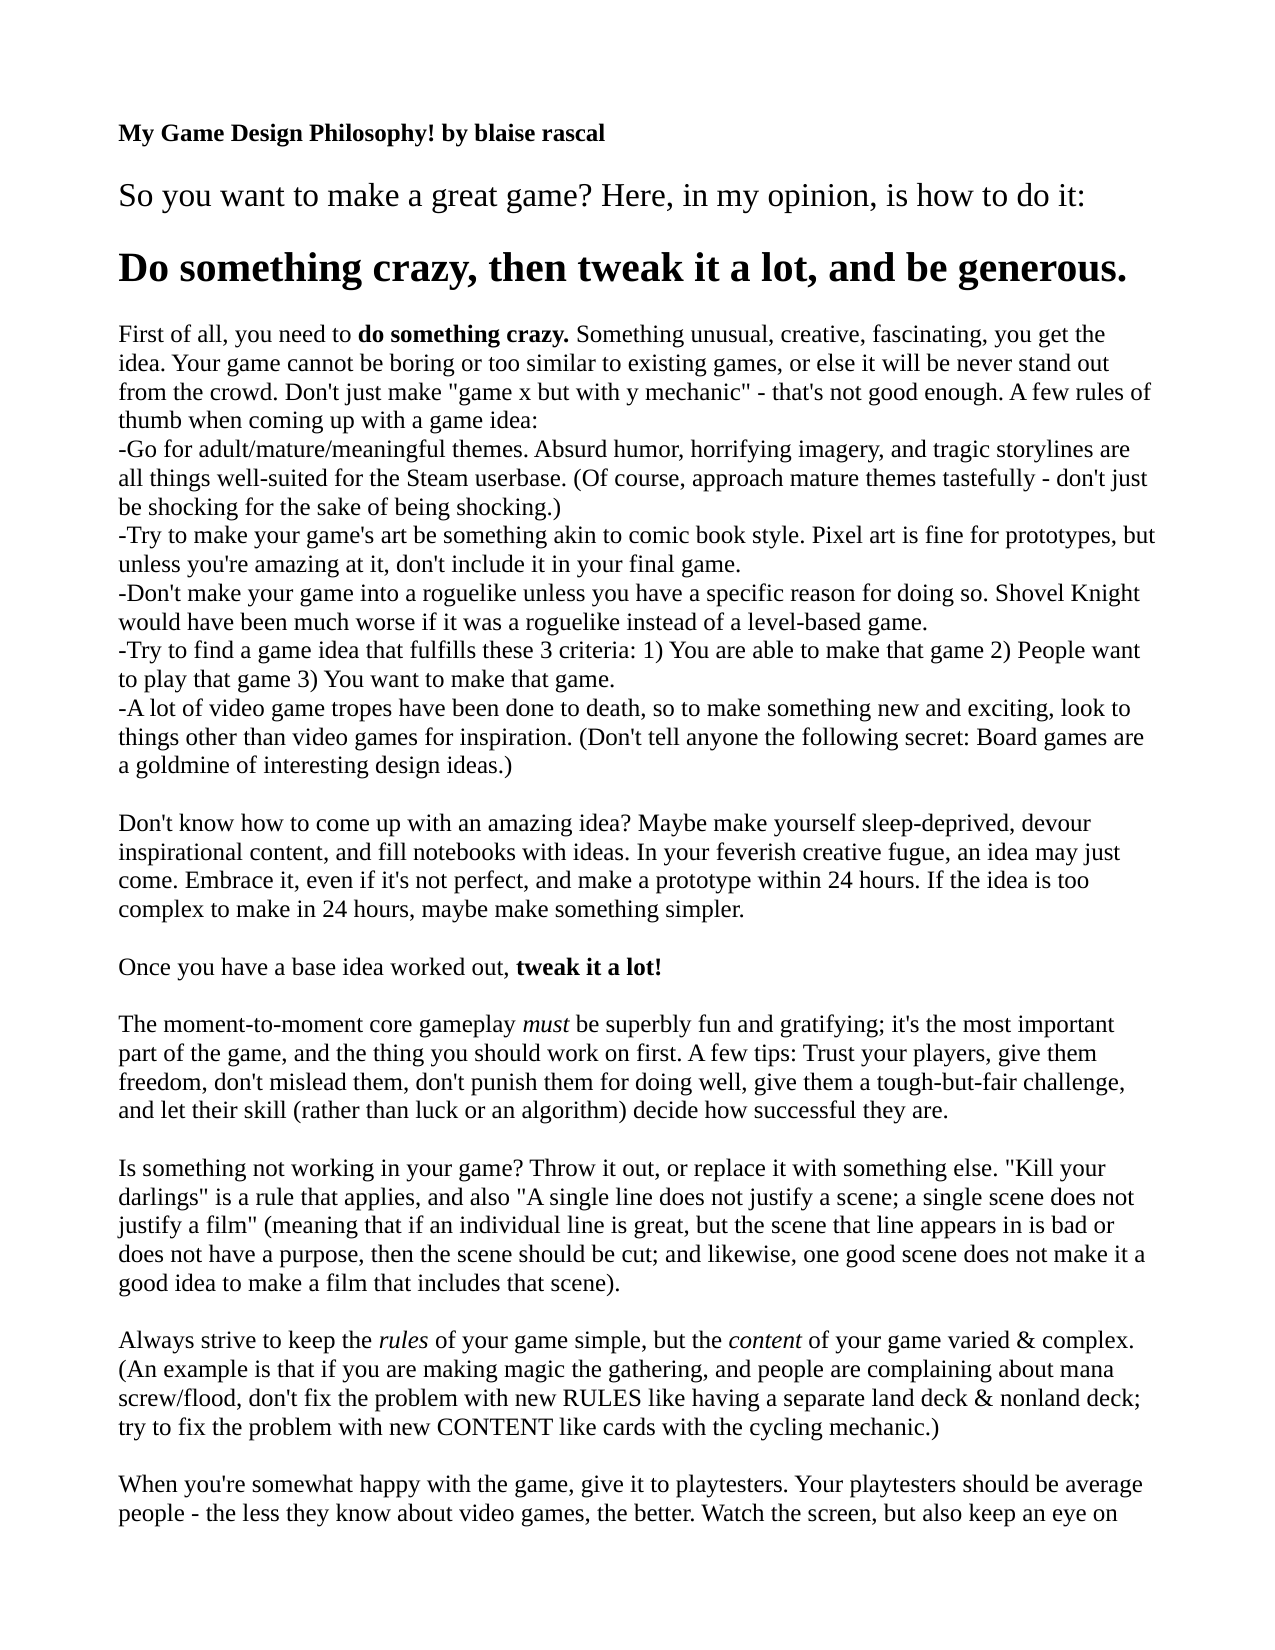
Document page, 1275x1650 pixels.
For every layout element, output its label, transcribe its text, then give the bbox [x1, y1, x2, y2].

text -Try to find a game idea that fulfills these 3 criteria: 1) You are able to make that game 2) People want to play that game 3) You want to make that game. [118, 636, 1157, 693]
text -Go for adult/mature/meaningful themes. Absurd humor, horrifying imagery, and tragic storylines are all things well-suited for the Steam userbase. (Of course, approach mature themes tastefully - don't just be shocking for the sake of being shocking.) [118, 434, 1157, 521]
text Do something crazy, then tweak it a lot, and be generous. [118, 243, 1157, 291]
text -Try to make your game's art be something akin to comic book style. Pixel art is fine for prototypes, but unless you're amazing at it, don't include it in your final game. [118, 521, 1157, 578]
text So you want to make a great game? Here, in my opinion, is how to do it: [118, 176, 1157, 243]
text When you're somewhat happy with the game, give it to playtesters. Your playtesters should be average people - the less they know about video games, the better. Watch the screen, but also keep an eye on [118, 1469, 1157, 1527]
text The moment-to-moment core gameplay must be superbly fun and gratifying; it's the most important part of the game, and the thing you should work on first. A few tips: Trust your players, give them freedom, don't mislead them, don't punish them for doing well, give them a tough-but-fair challenge, and let their skill (rather than luck or an algorithm) decide how successful they are. [118, 1009, 1157, 1124]
text Once you have a base idea worked out, tweak it a lot! [118, 952, 1157, 981]
text Don't know how to come up with an amazing idea? Maybe make yourself sleep-deprived, devour inspirational content, and fill notebooks with ideas. In your feverish creative fugue, an idea may just come. Embrace it, even if it's not perfect, and make a prototype within 24 hours. If the idea is too complex to make in 24 hours, maybe make something simpler. [118, 808, 1157, 923]
text First of all, you need to do something crazy. Something unusual, creative, fascinating, you get the idea. Your game cannot be boring or too similar to existing games, or else it will be never stand out from the crowd. Don't just make "game x but with y mechanic" - that's not good enough. A few rules of thumb when coming up with a game idea: [118, 291, 1157, 434]
text Always strive to keep the rules of your game simple, but the content of your game varied & complex. (An example is that if you are making magic the gathering, and people are complaining about mana screw/flood, don't fix the problem with new RULES like having a separate land deck & nonland deck; try to fix the problem with new CONTENT like cards with the cycling mechanic.) [118, 1326, 1157, 1469]
text Is something not working in your game? Throw it out, or replace it with something else. "Kill your darlings" is a rule that applies, and also "A single line does not justify a scene; a single scene does not justify a film" (meaning that if an individual line is great, but the scene that line appears in is bad or does not have a purpose, then the scene should be cut; and likewise, one good scene does not make it a good idea to make a film that includes that scene). [118, 1124, 1157, 1297]
text -Don't make your game into a roguelike unless you have a specific reason for doing so. Shovel Knight would have been much worse if it was a roguelike instead of a level-based game. [118, 578, 1157, 636]
text -A lot of video game tropes have been done to death, so to make something new and exciting, look to things other than video games for inspiration. (Don't tell anyone the following secret: Board games are a goldmine of interesting design ideas.) [118, 693, 1157, 779]
text My Game Design Philosophy! by blaise rascal [118, 118, 1157, 147]
